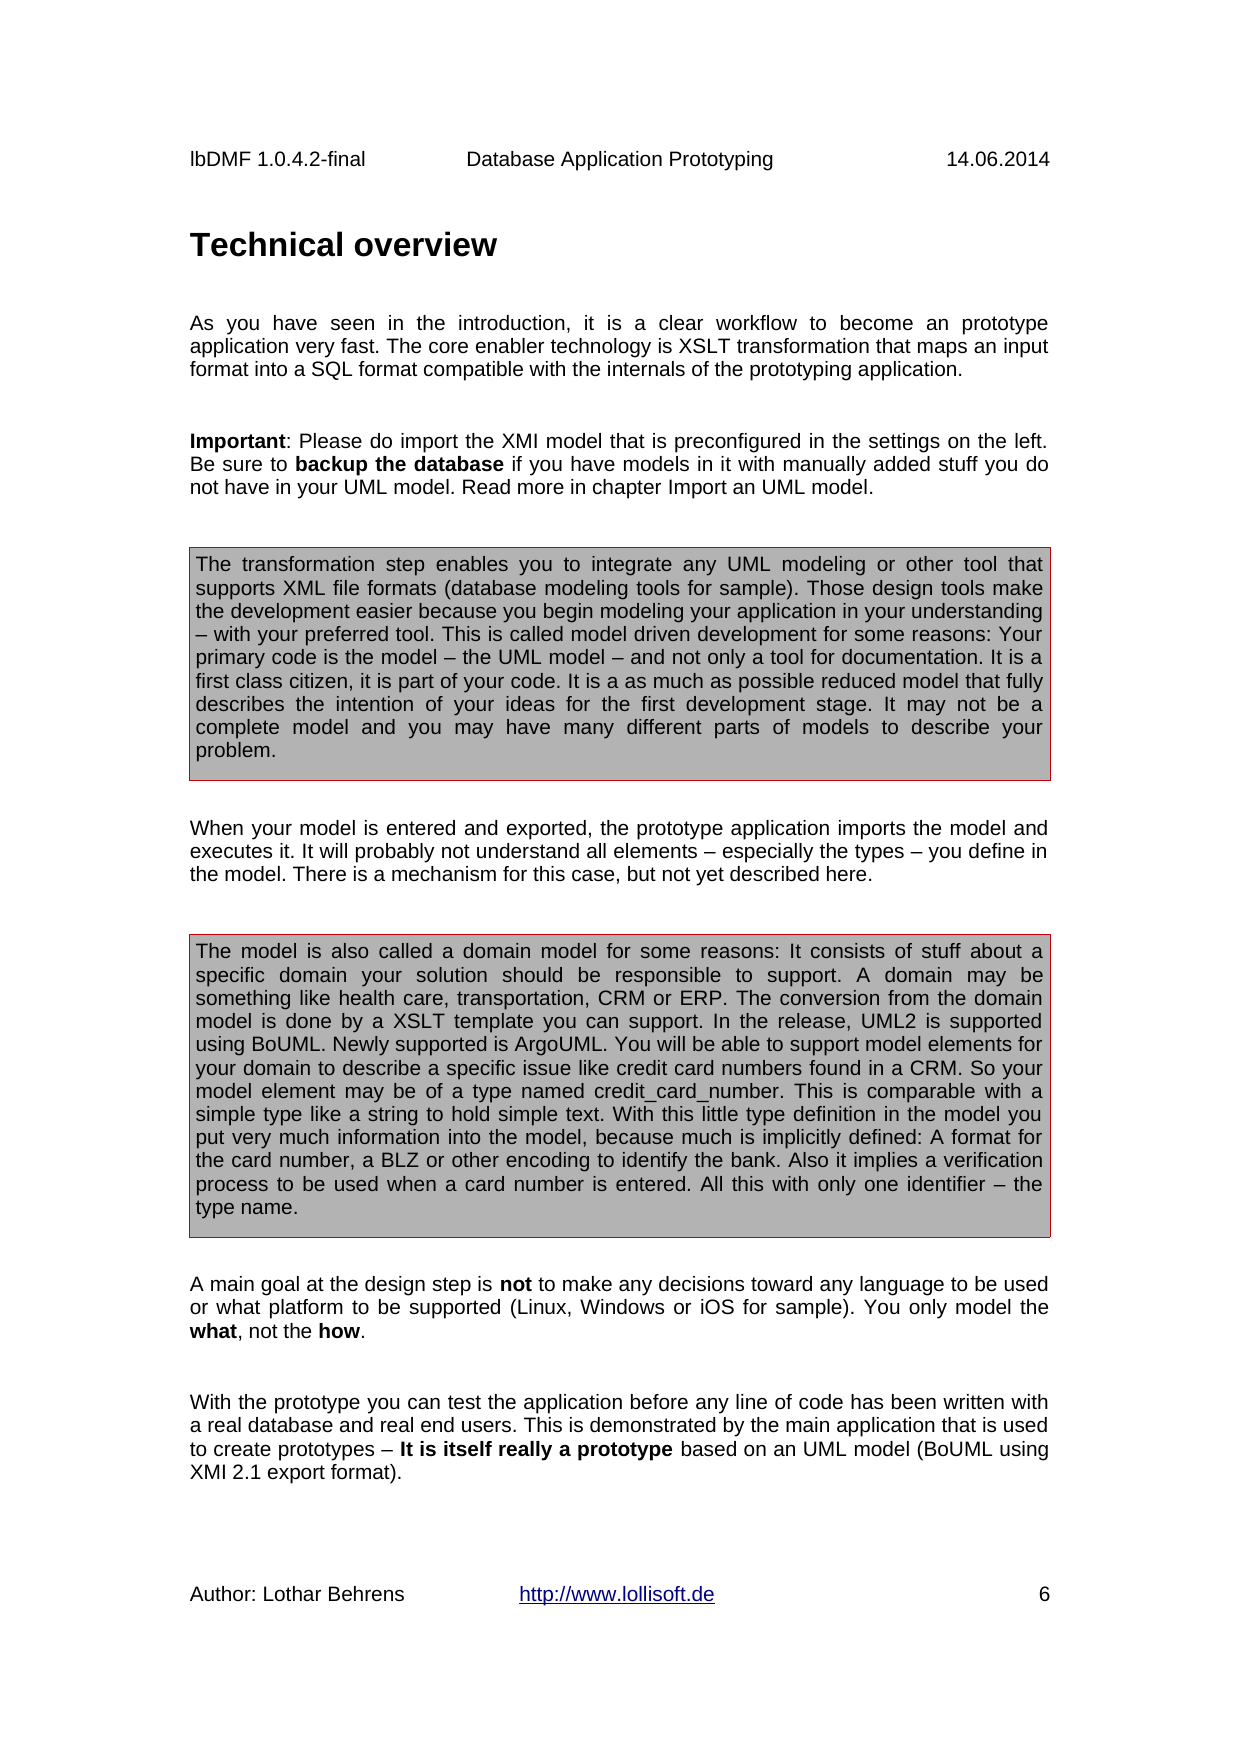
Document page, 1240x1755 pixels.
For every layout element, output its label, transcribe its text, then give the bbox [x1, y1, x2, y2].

text As you have seen in the introduction, it is a clear workflow to become an prototype application very fast. The core enabler technology is XSLT transformation that maps an input format into a SQL format compatible with the internals of the prototyping application. [189, 311, 1050, 381]
text When your model is entered and exported, the prototype application imports the model and executes it. It will probably not understand all elements – especially the types – you define in the model. There is a mechanism for this case, but not yet described here. [189, 816, 1050, 886]
text With the prototype you can test the application before any line of code has been written with a real database and real end users. This is demonstrated by the main application that is used to create prototypes – It is itself really a prototype based on an UML model (BoUML using XMI 2.1 export format). [189, 1391, 1050, 1483]
subtitle Technical overview [189, 226, 1050, 263]
text Important: Please do import the XMI model that is preconfigured in the settings on the left. Be sure to backup the database if you have models in it with manually added stuff you do not have in your UML model. Read more in chapter Import an UML model. [189, 429, 1050, 499]
table_header The model is also called a domain model for some reasons: It consists of stuff about a specific domain your solution should be responsible to support. A domain may be something like health care, transportation, CRM or ERP. The conversion from the domain model is done by a XSLT template you can support. In the release, UML2 is supported using BoUML. Newly supported is ArgoUML. You will be able to support model elements for your domain to describe a specific issue like credit card numbers found in a CRM. So your model element may be of a type named credit_card_number. This is comparable with a simple type like a string to hold simple text. With this little type definition in the model you put very much information into the model, because much is implicitly defined: A format for the card number, a BLZ or other encoding to identify the bank. Also it implies a verification process to be used when a card number is entered. All this with only one identifier – the type name. [190, 935, 1050, 1237]
text A main goal at the design step is not to make any decisions toward any language to be used or what platform to be supported (Linux, Windows or iOS for sample). You only model the what, not the how. [189, 1273, 1050, 1342]
table_header The transformation step enables you to integrate any UML modeling or other tool that supports XML file formats (database modeling tools for sample). Those design tools make the development easier because you begin modeling your application in your understanding – with your preferred tool. This is called model driven development for some reasons: Your primary code is the model – the UML model – and not only a tool for documentation. It is a first class citizen, it is part of your code. It is a as much as possible reduced model that fully describes the intention of your ideas for the first development stage. It may not be a complete model and you may have many different parts of models to describe your problem. [190, 548, 1050, 780]
